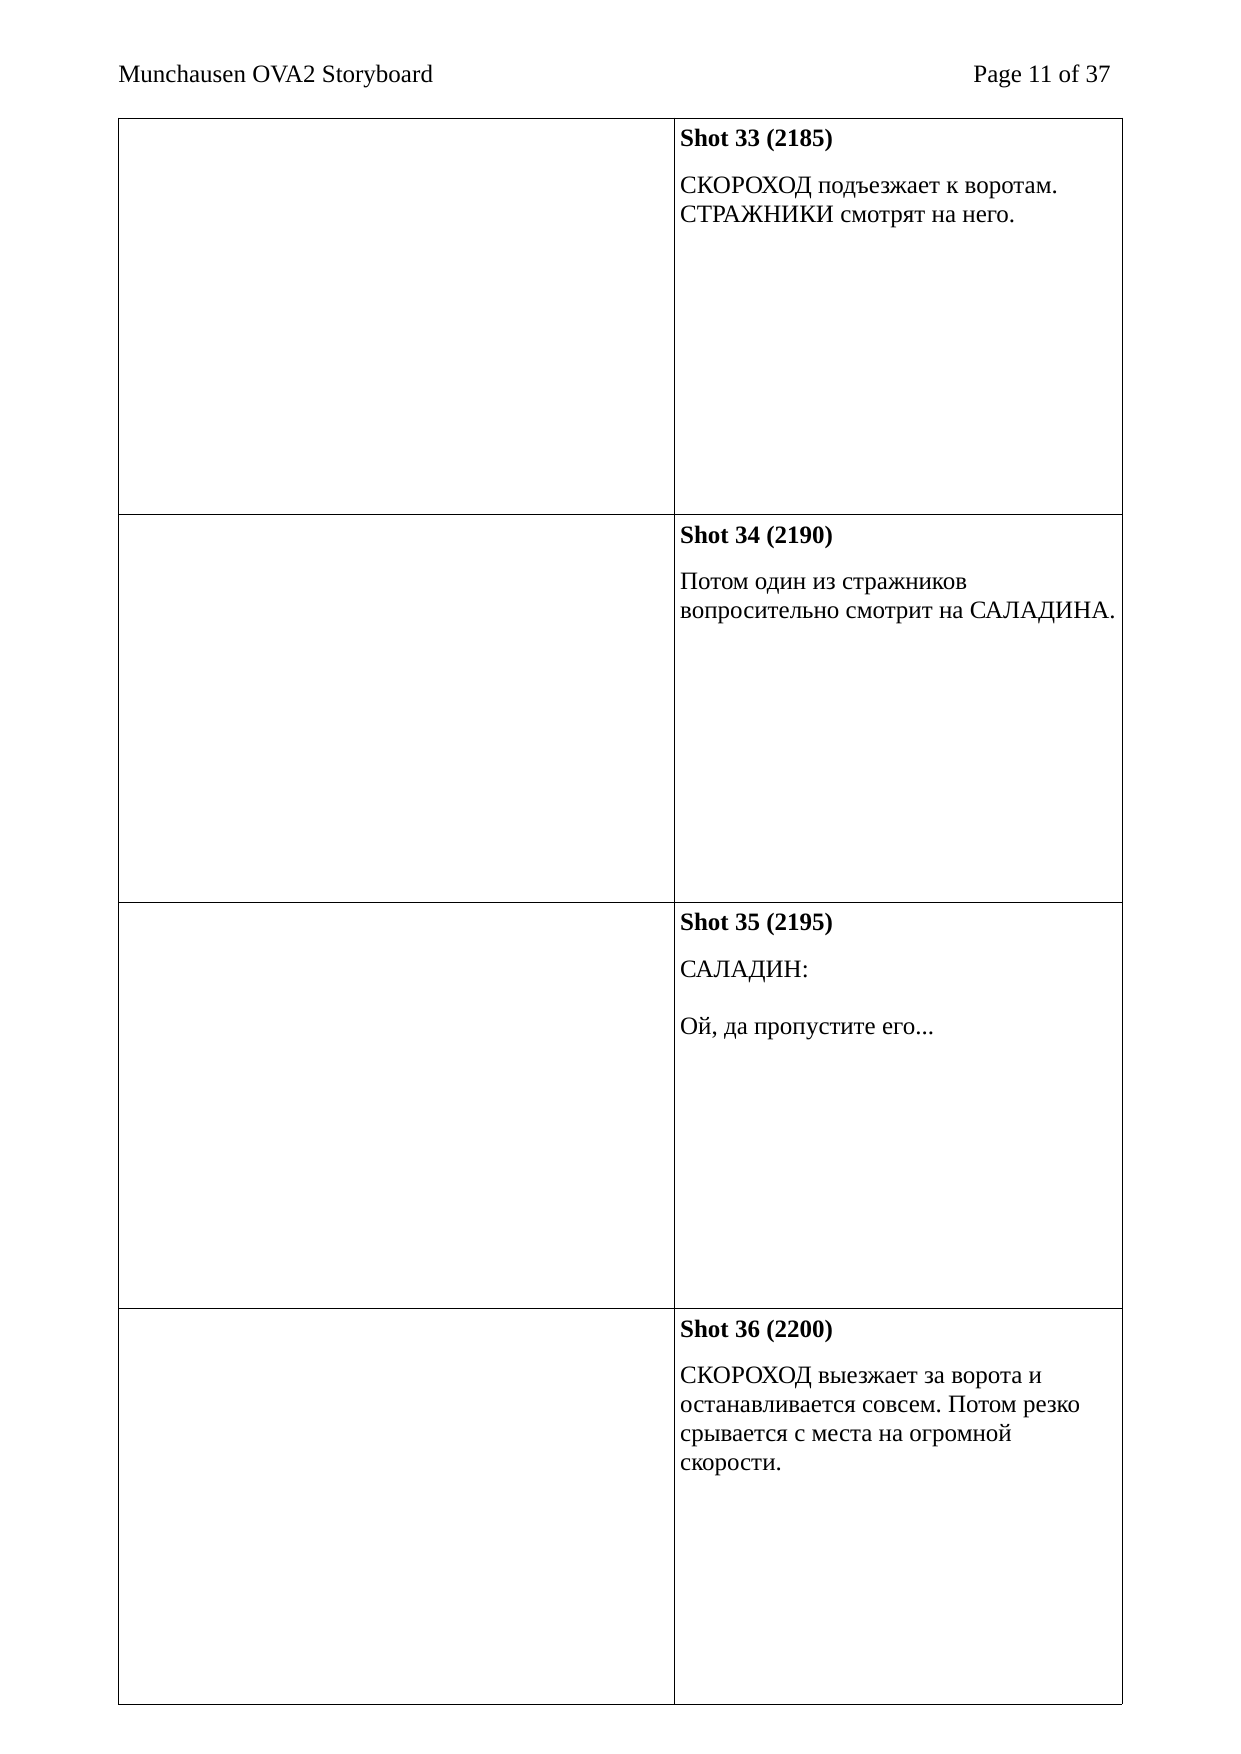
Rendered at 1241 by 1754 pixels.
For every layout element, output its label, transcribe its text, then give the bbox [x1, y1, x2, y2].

table_cell [119, 119, 674, 514]
table_cell [119, 515, 674, 902]
table_cell [119, 903, 674, 1308]
table_cell Shot 36 (2200) СКОРОХОД выезжает за ворота и останавливается совсем. Потом резко срывается с места на огромной скорости. [675, 1309, 1122, 1703]
table_cell Shot 34 (2190) Потом один из стражников вопросительно смотрит на САЛАДИНА. [675, 515, 1122, 902]
table_cell Shot 33 (2185) СКОРОХОД подъезжает к воротам. СТРАЖНИКИ смотрят на него. [675, 119, 1122, 514]
table_cell Shot 35 (2195) САЛАДИН: Ой, да пропустите его... [675, 903, 1122, 1308]
table_cell [119, 1309, 674, 1703]
